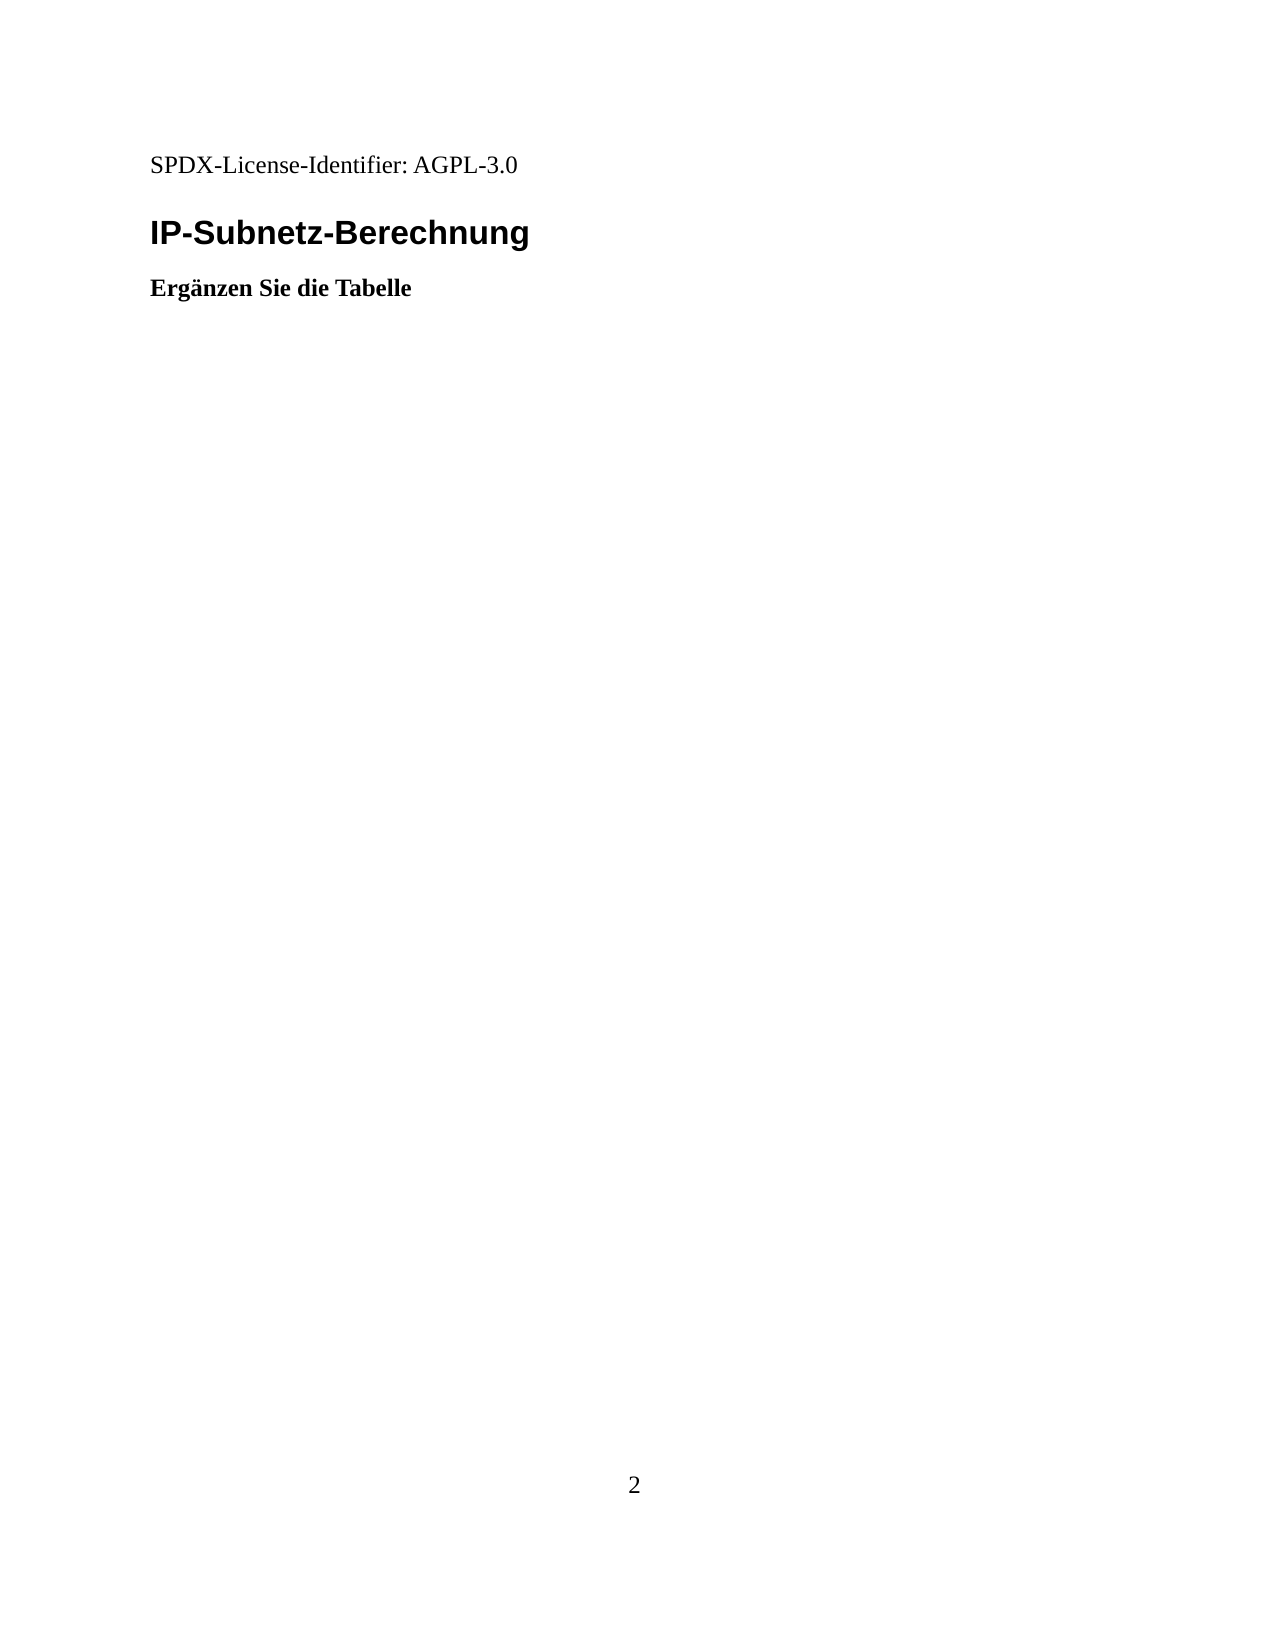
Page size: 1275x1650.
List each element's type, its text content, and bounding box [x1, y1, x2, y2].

text SPDX-License-Identifier: AGPL-3.0 [150, 150, 1125, 179]
subtitle IP-Subnetz-Berechnung [150, 213, 1125, 251]
text Ergänzen Sie die Tabelle [150, 273, 1125, 302]
